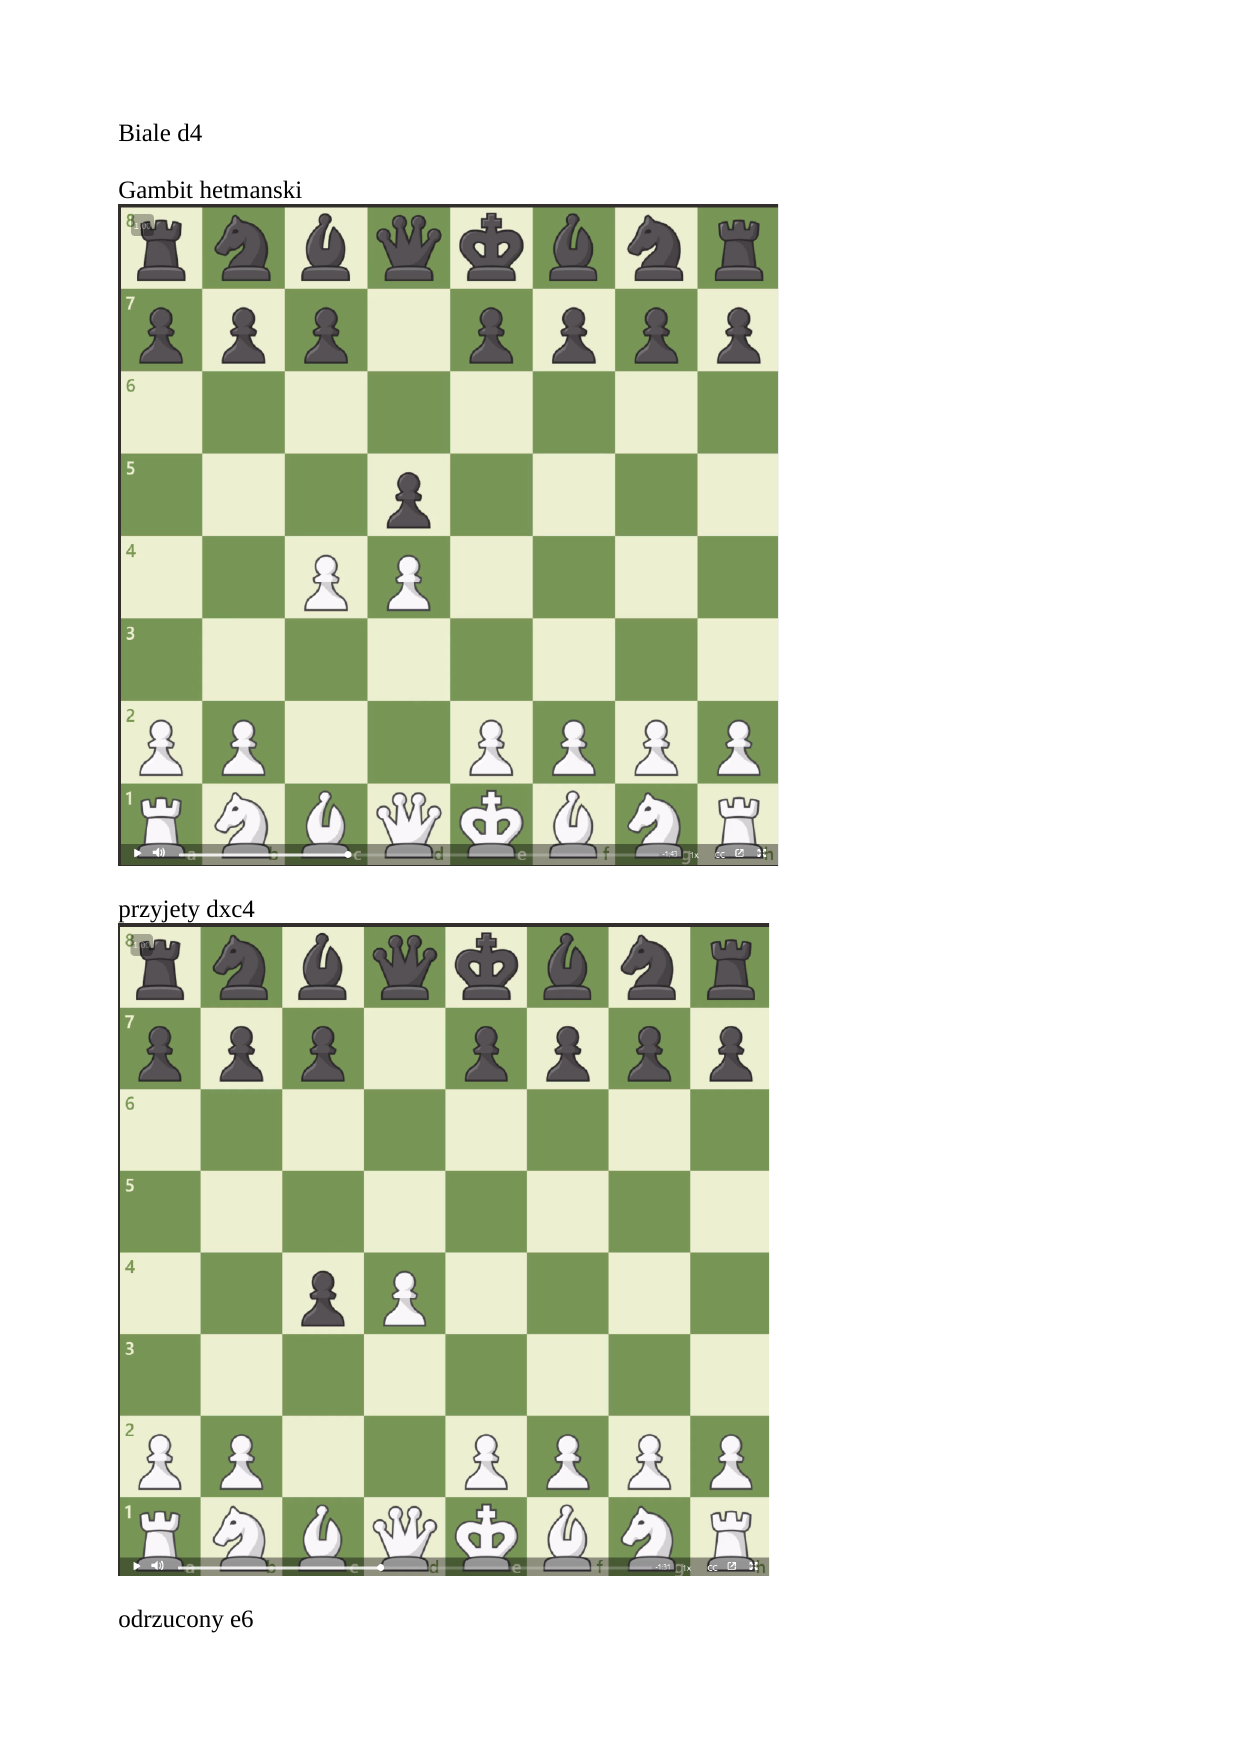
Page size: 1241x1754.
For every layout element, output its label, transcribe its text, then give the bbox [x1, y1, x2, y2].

picture [118, 204, 779, 866]
text odrzucony e6 [118, 1604, 1122, 1633]
text Gambit hetmanski [118, 176, 1122, 204]
text Biale d4 [118, 118, 1122, 147]
text przyjety dxc4 [118, 894, 1122, 923]
picture [118, 923, 770, 1576]
